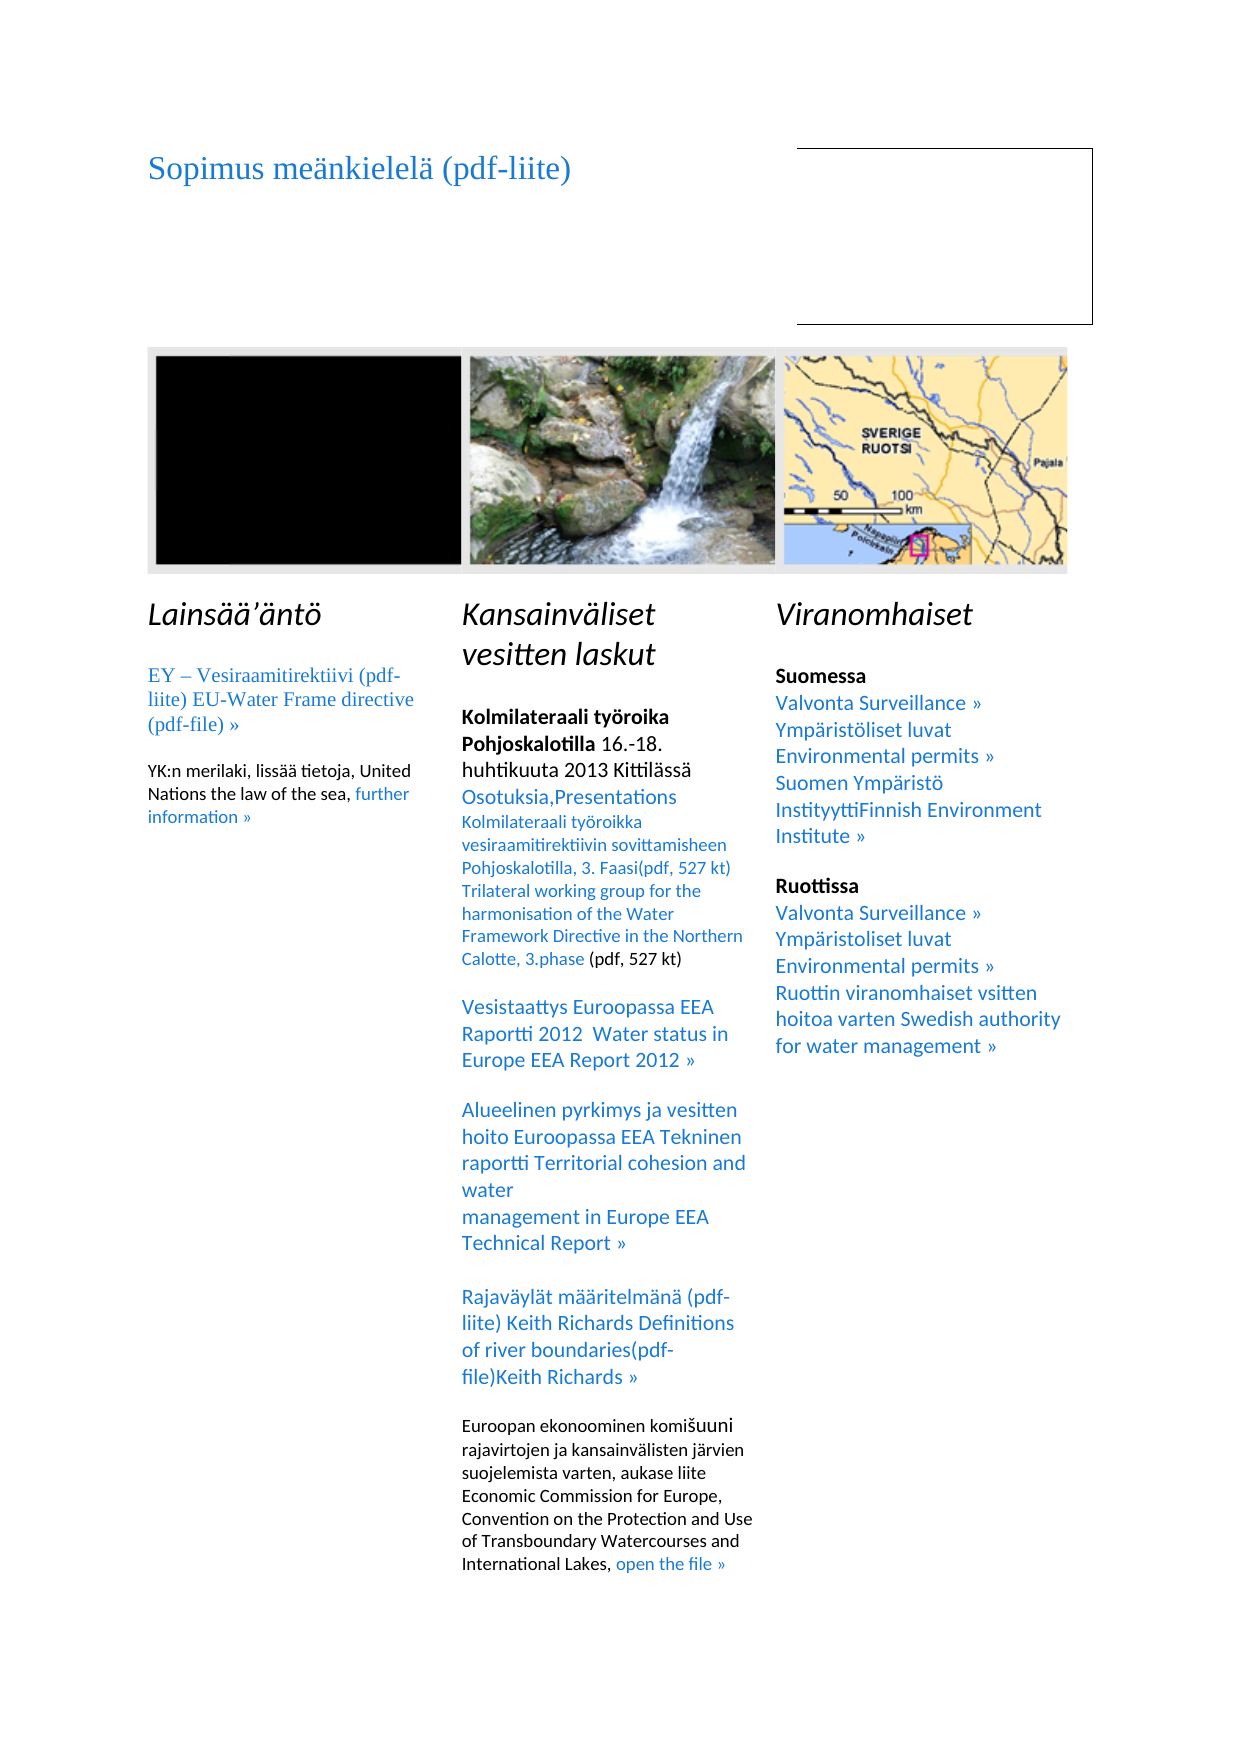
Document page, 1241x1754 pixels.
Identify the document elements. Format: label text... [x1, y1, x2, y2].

table_header [1068, 325, 1093, 1598]
picture [147, 347, 1068, 574]
table_header Sopimus meänkielelä (pdf-liite) ​ [148, 148, 797, 324]
table_cell Lainsää’äntö ​ EY – Vesiraamitirektiivi (pdf-liite) EU-Water Frame directive (pdf-file) » ​ YK:n merilaki, lissää tietoja, United Nations the law of the sea, further information » [148, 574, 462, 1598]
table_cell Viranomhaiset ​ Suomessa ​Valvonta Surveillance » Ympäristöliset luvat Environmental permits » Suomen Ympäristö InstityyttiFinnish Environment Institute » ​ Ruottissa ​Valvonta Surveillance » Ympäristoliset luvat Environmental permits » Ruottin viranomhaiset vsitten hoitoa varten Swedish authority for water management » ​ ​ [775, 574, 1068, 1598]
table_cell Kansainväliset vesitten laskut ​ Kolmilateraali työroika Pohjoskalotilla 16.-18. huhtikuuta 2013 Kittilässä Osotuksia,Presentations Kolmilateraali työroikka vesiraamitirektiivin sovittamisheen Pohjoskalotilla, 3. Faasi(pdf, 527 kt) Trilateral working group for the harmonisation of the Water Framework Directive in the Northern Calotte, 3.phase (pdf, 527 kt) ​ Vesistaattys Euroopassa EEA Raportti 2012 Water status in Europe EEA Report 2012 » ​ Alueelinen pyrkimys ja vesitten hoito Euroopassa EEA Tekninen raportti Territorial cohesion and water management in Europe EEA Technical Report » ​ Rajaväylät määritelmänä (pdf-liite) Keith Richards Definitions of river boundaries(pdf-file)Keith Richards » ​ Euroopan ekonoominen komišuuni rajavirtojen ja kansainvälisten järvien suojelemista varten, aukase liite Economic Commission for Europe, Convention on the Protection and Use of Transboundary Watercourses and International Lakes, open the file » ​ [462, 574, 775, 1598]
table_header ​ ​ Asioissa, jokka koskeva vesitten- hoitoaluetta, komišuunila oon oikeus vahvistaa taikka tehä kysymymyksiä ja antaa lausuntoa suunitelmista ja aikomuksista ja ohjelmista, jokka koskeva vesittenhoito- aluetta. ​ ​ ​ ​ ​ ​ [797, 149, 1092, 324]
